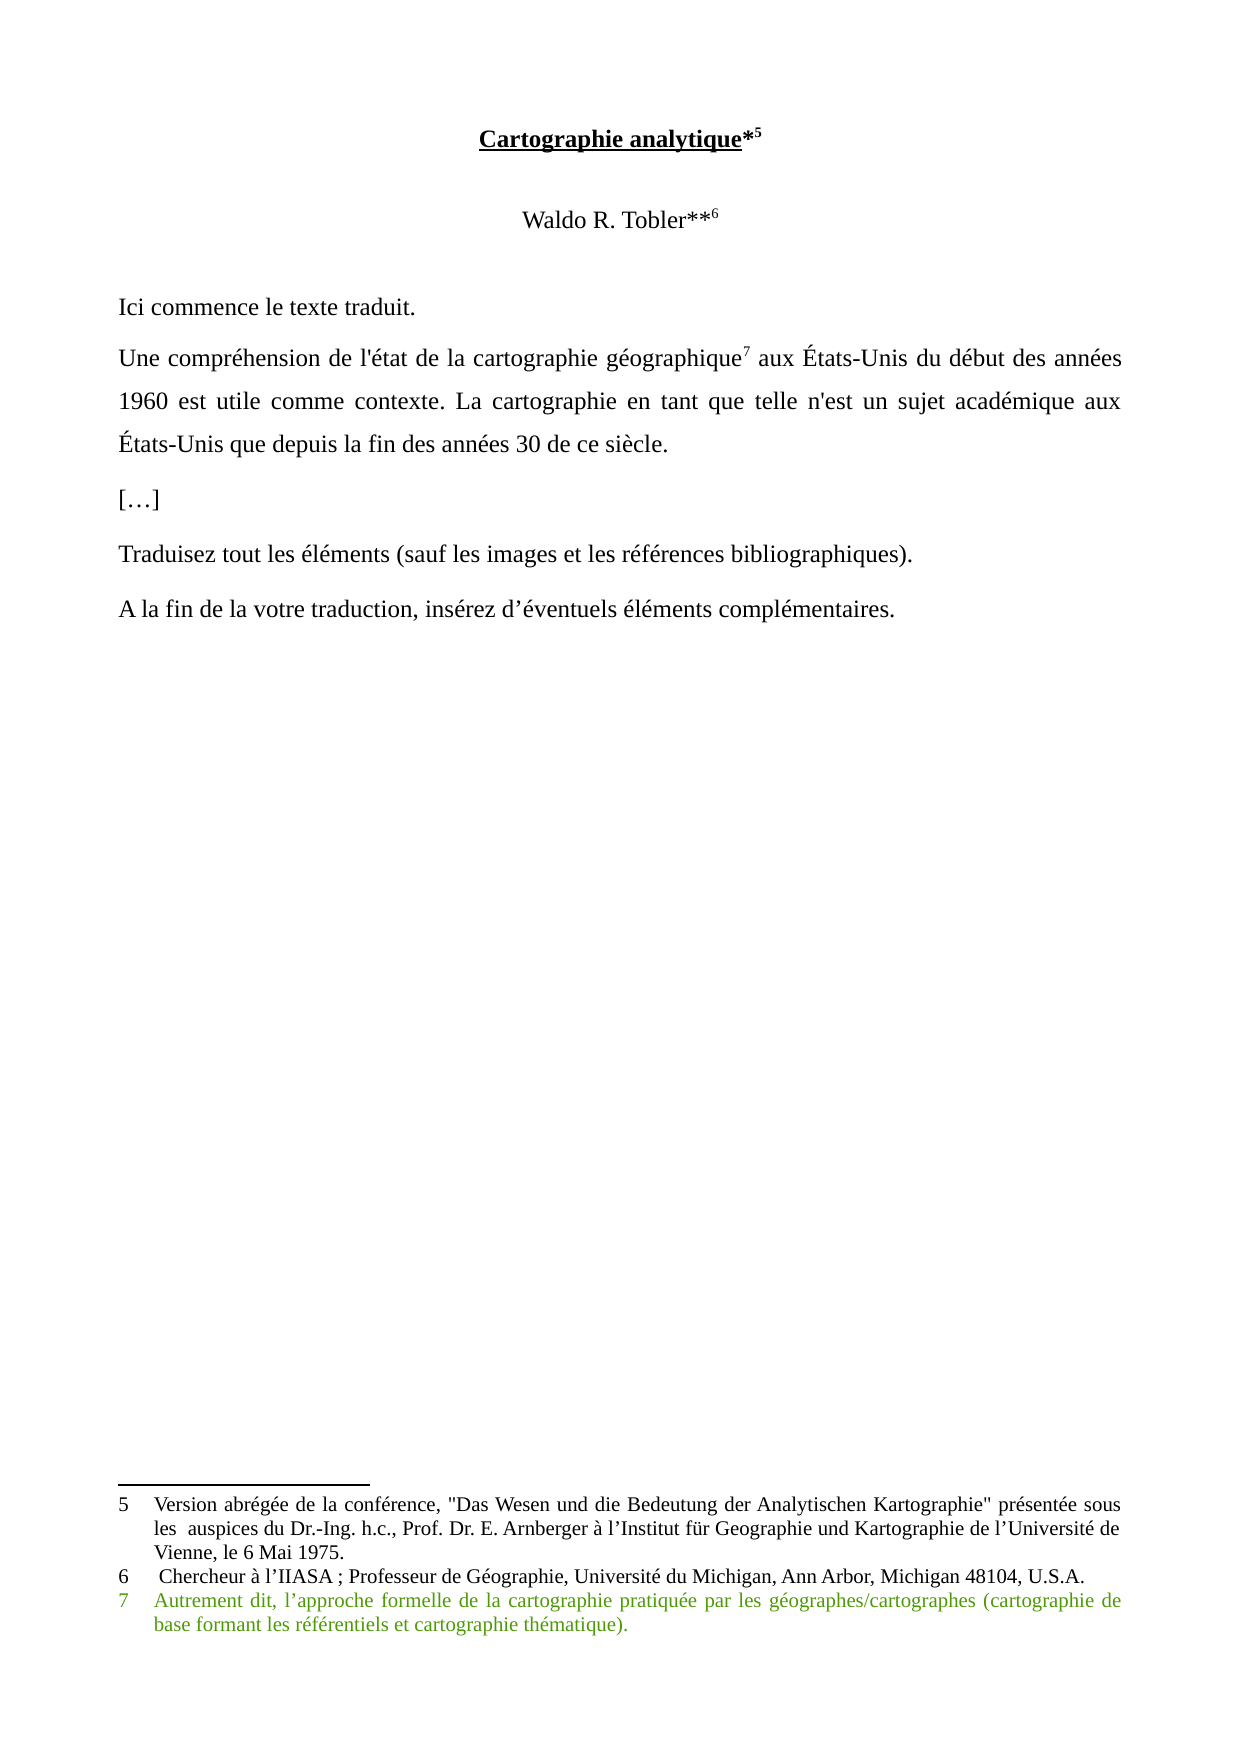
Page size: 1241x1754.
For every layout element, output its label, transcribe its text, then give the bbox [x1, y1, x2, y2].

text Ici commence le texte traduit. [118, 292, 1122, 321]
text Waldo R. Tobler** [118, 205, 1122, 234]
text Autrement dit, l’approche formelle de la cartographie pratiquée par les géographes/cartographes (cartographie de base formant les référentiels et cartographie thématique). [118, 1588, 1122, 1636]
text […] [118, 484, 1122, 513]
text Chercheur à l’IIASA ; Professeur de Géographie, Université du Michigan, Ann Arbor, Michigan 48104, U.S.A. [118, 1564, 1122, 1588]
text Traduisez tout les éléments (sauf les images et les références bibliographiques). [118, 539, 1122, 568]
text A la fin de la votre traduction, insérez d’éventuels éléments complémentaires. [118, 594, 1122, 623]
text Cartographie analytique* [118, 124, 1122, 153]
text Une compréhension de l'état de la cartographie géographique aux États-Unis du début des années 1960 est utile comme contexte. La cartographie en tant que telle n'est un sujet académique aux États-Unis que depuis la fin des années 30 de ce siècle. [118, 343, 1122, 458]
text Version abrégée de la conférence, "Das Wesen und die Bedeutung der Analytischen Kartographie" présentée sous les auspices du Dr.-Ing. h.c., Prof. Dr. E. Arnberger à l’Institut für Geographie und Kartographie de l’Université de Vienne, le 6 Mai 1975. [118, 1491, 1122, 1564]
